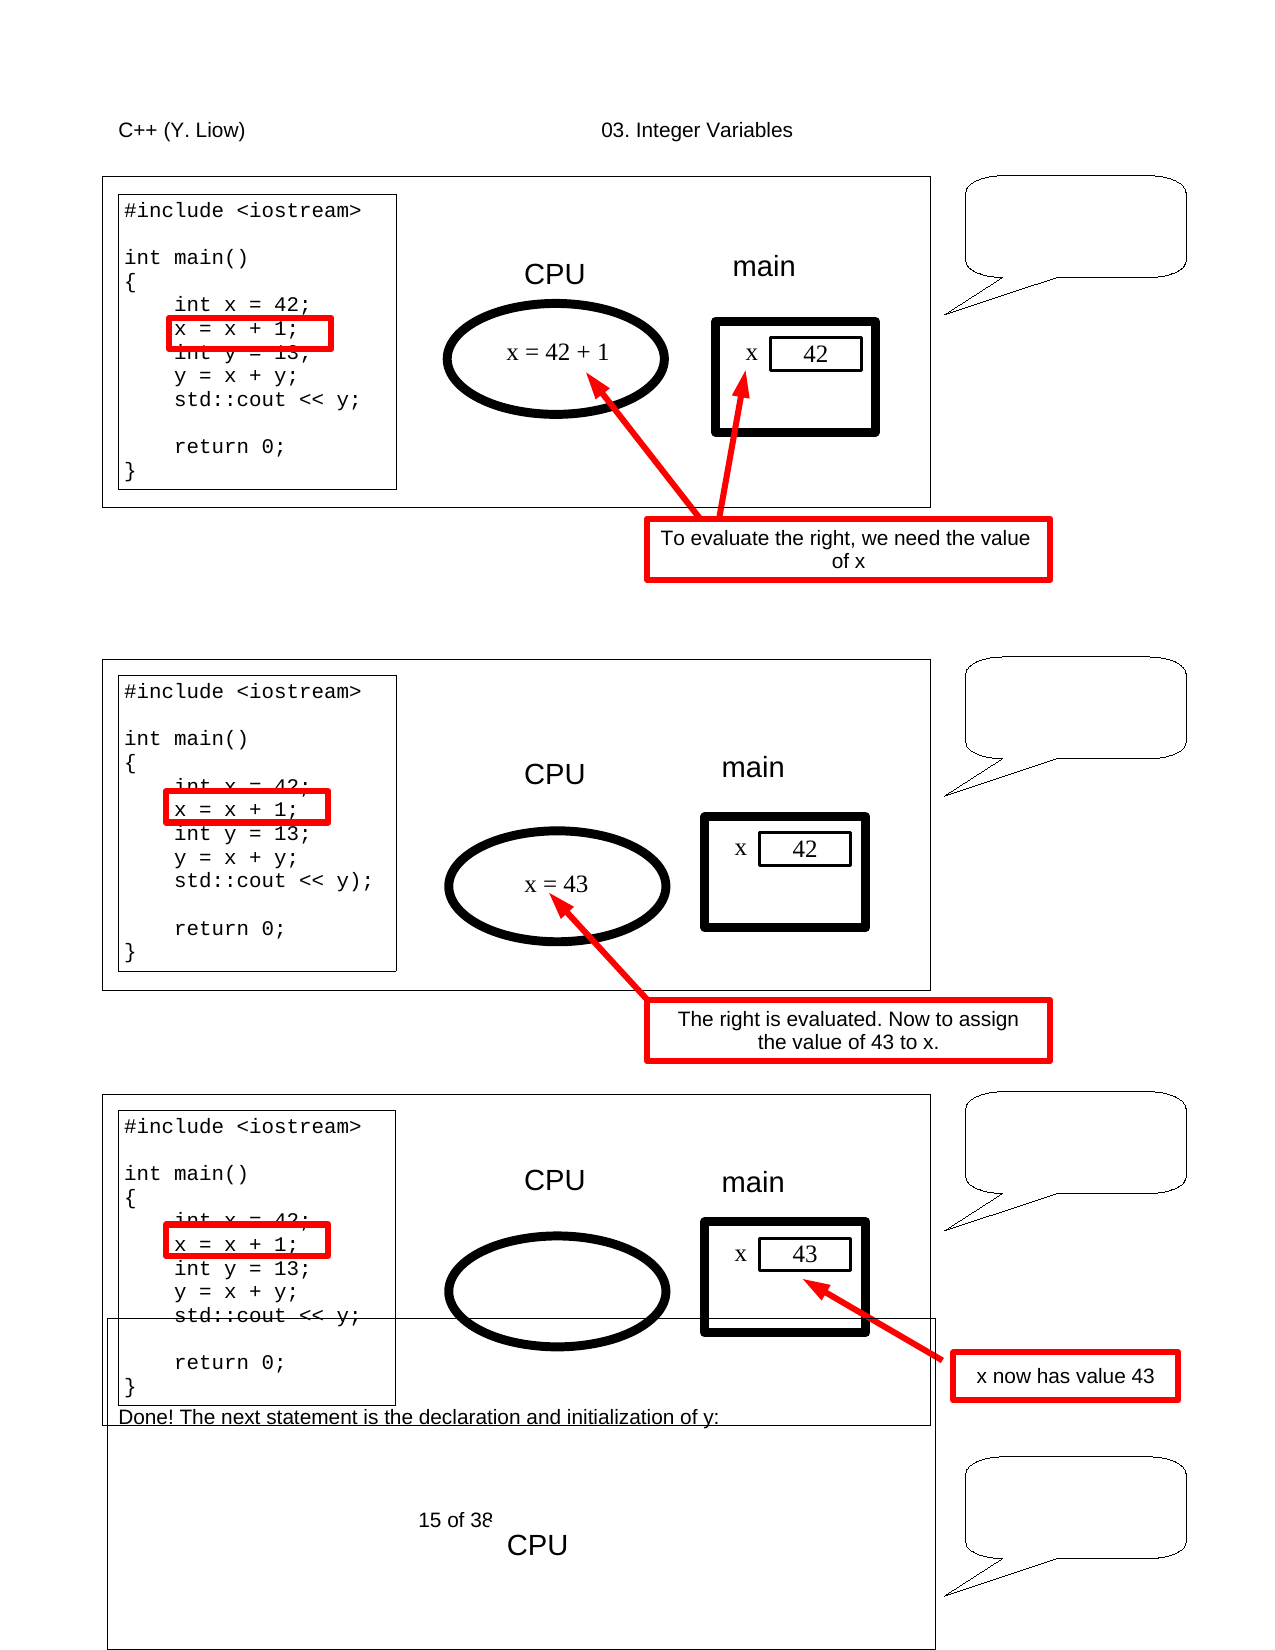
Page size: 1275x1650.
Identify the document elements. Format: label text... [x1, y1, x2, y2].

text Done! The next statement is the declaration and initialization of y: [118, 1406, 793, 1425]
table_header #include <iostream> int main() { int x = 42; x = x + 1; int y = 13; y = x + y; std::cout << y; return 0; } [119, 1319, 395, 1405]
table_header #include <iostream> int main() { int x = 42; x = x + 1; int y = 13; y = x + y; std::cout << y); return 0; } [119, 676, 396, 971]
table_header #include <iostream> int main() { int x = 42; x = x + 1; int y = 13; y = x + y; std::cout << y; return 0; } [119, 195, 396, 489]
table_header #include <iostream> int main() { int x = 42; x = x + 1; int y = 13; y = x + y; std::cout << y; return 0; } [119, 1111, 395, 1318]
